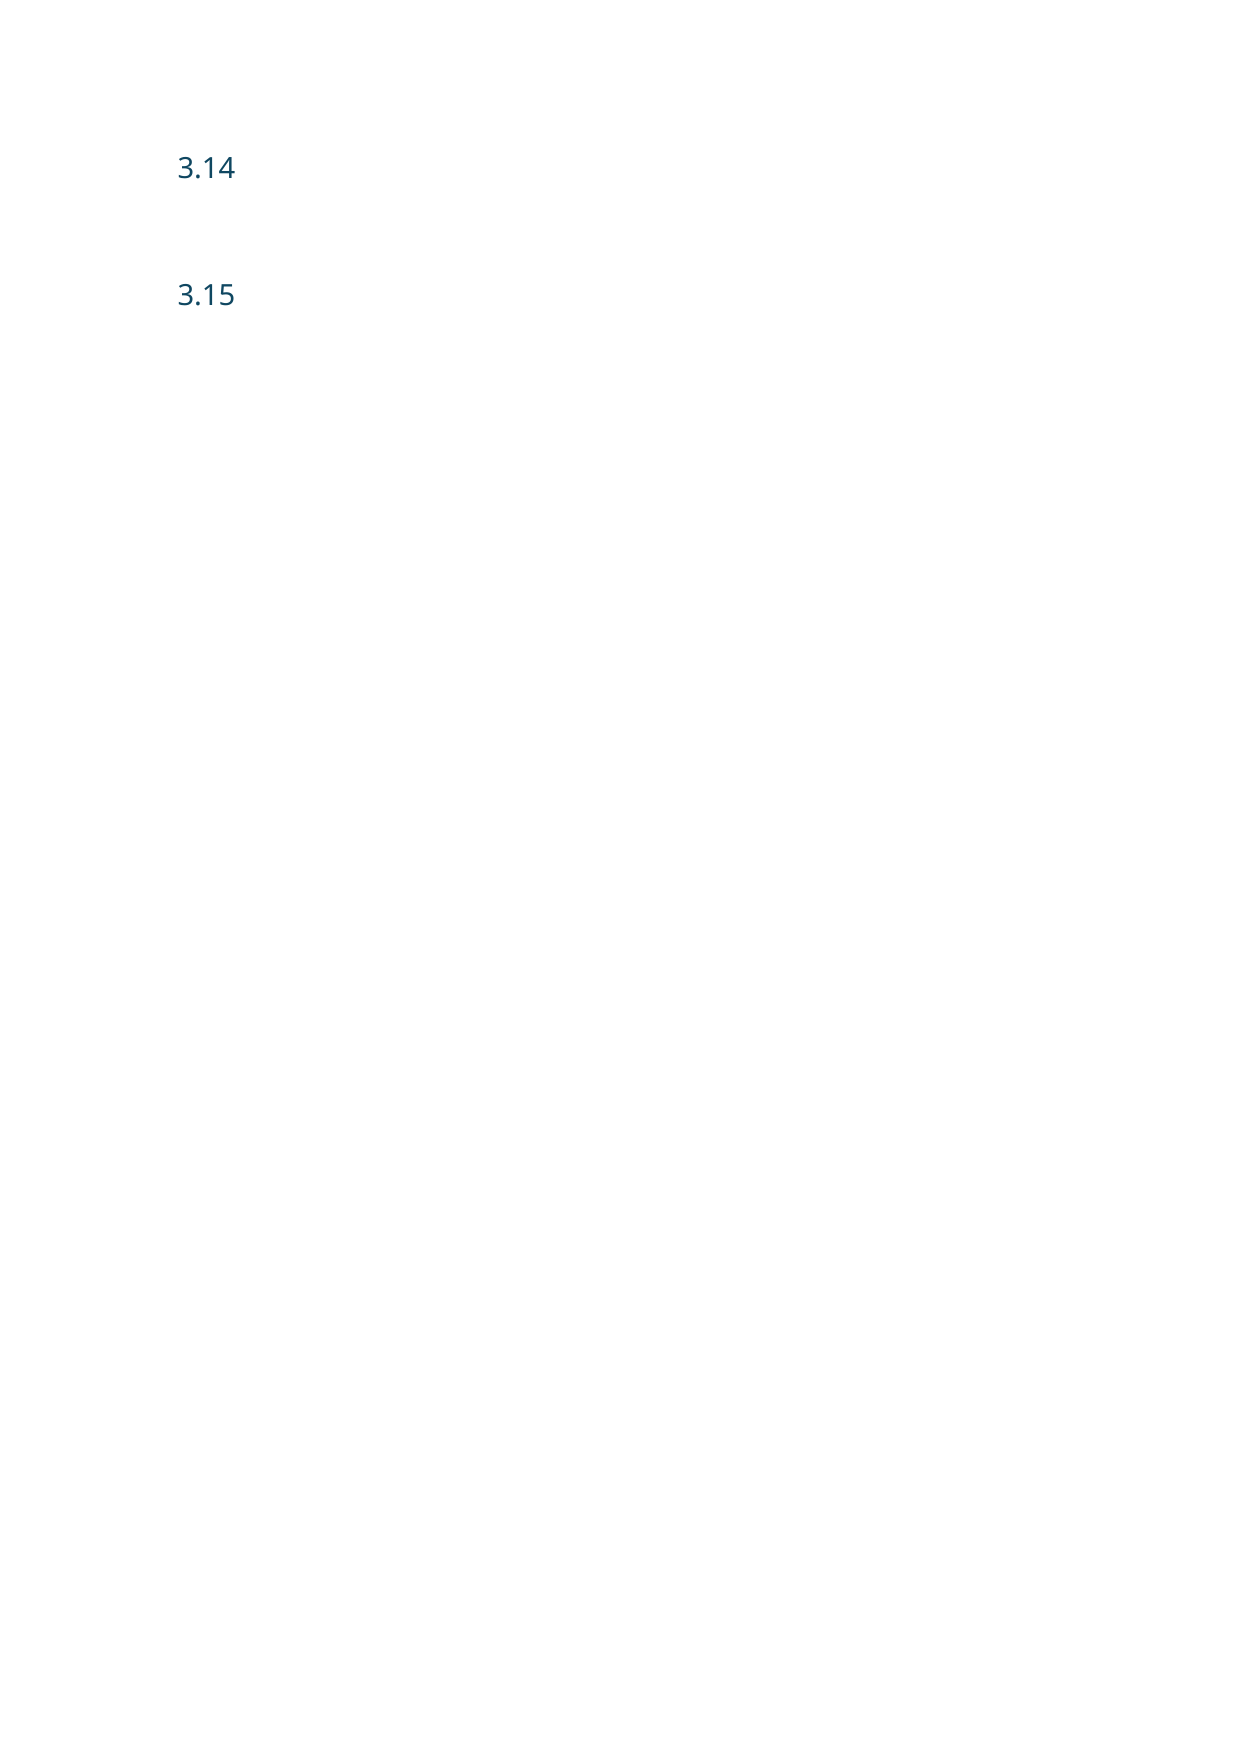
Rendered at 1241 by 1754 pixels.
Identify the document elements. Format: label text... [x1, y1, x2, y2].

subtitle 3.14 [177, 148, 1063, 187]
subtitle 3.15 [177, 274, 1063, 314]
